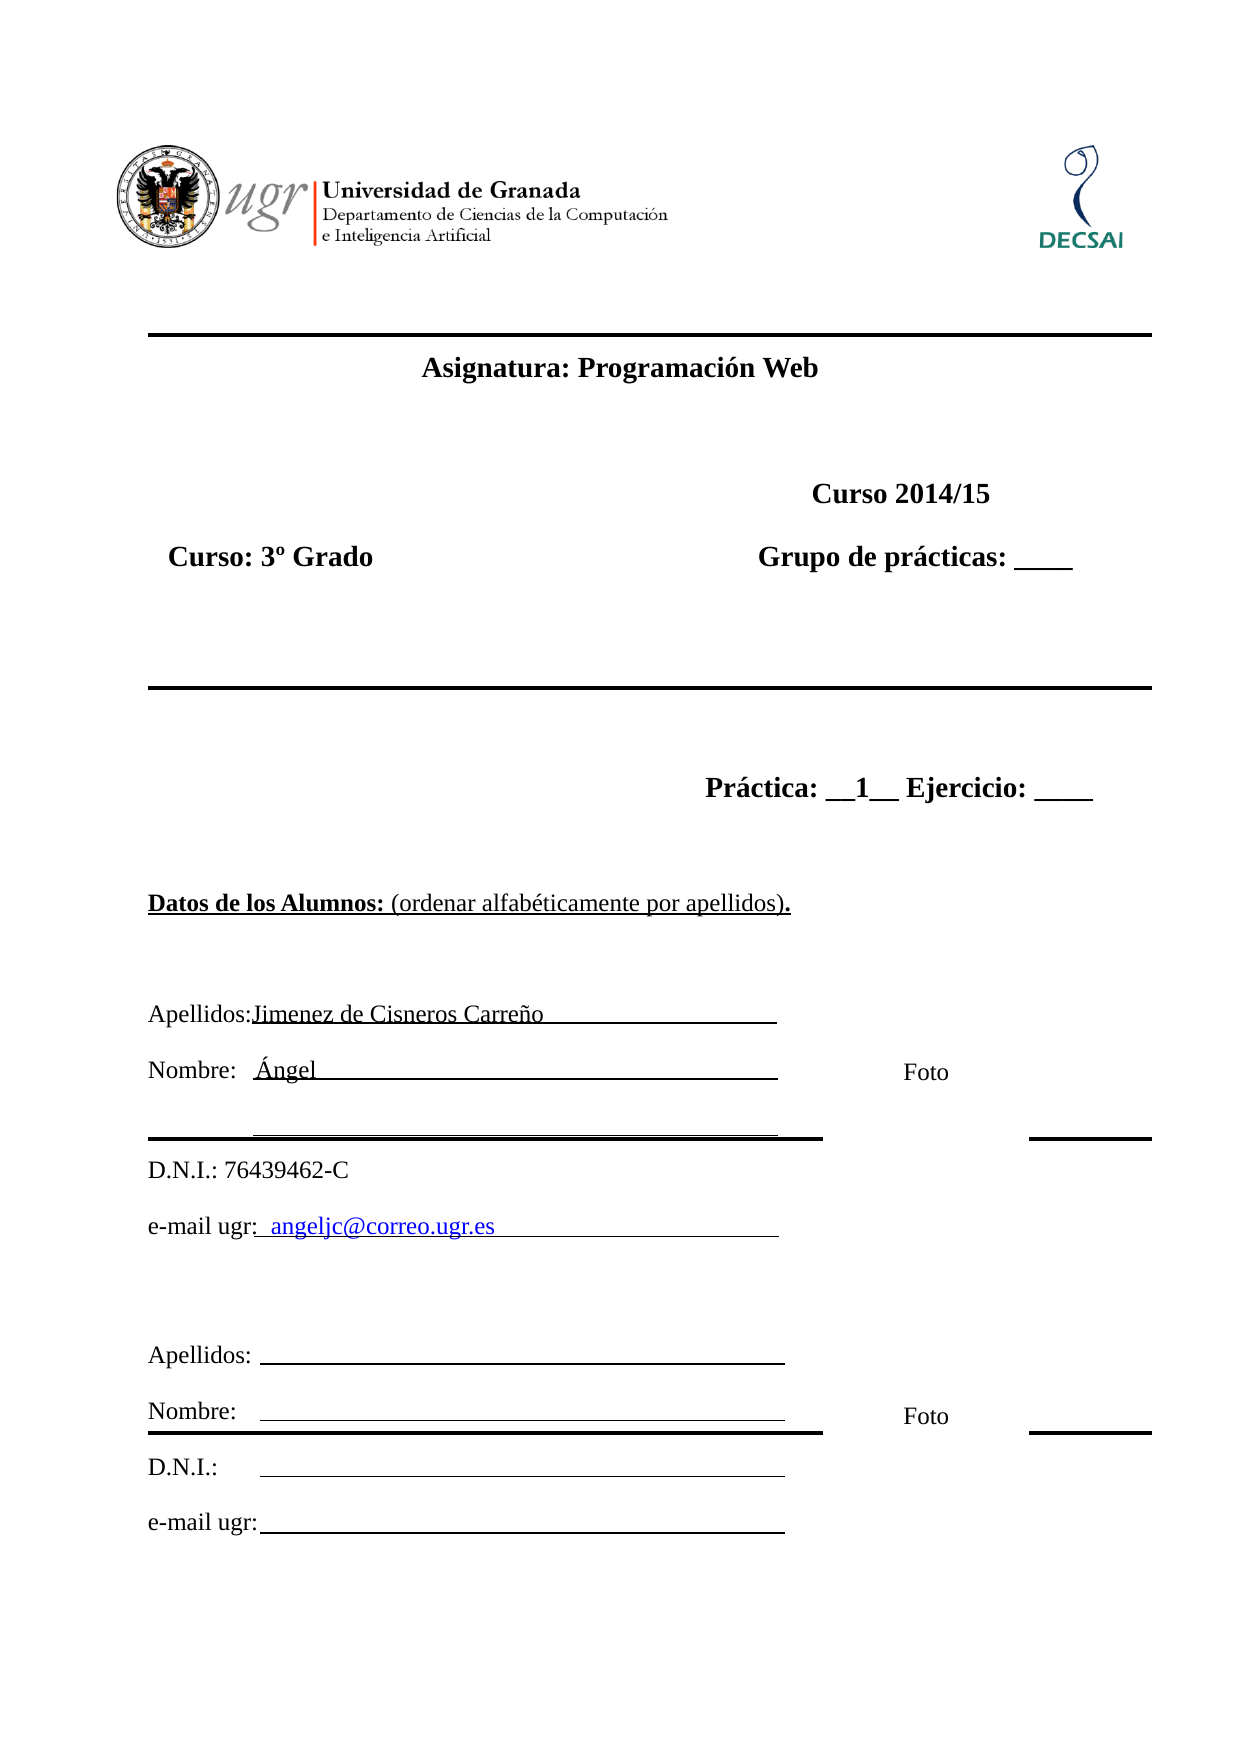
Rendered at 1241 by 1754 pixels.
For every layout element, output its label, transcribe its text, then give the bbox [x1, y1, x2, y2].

text Foto [823, 1057, 1029, 1085]
text [1029, 1111, 1092, 1137]
text [1029, 1396, 1092, 1425]
text Apellidos:Jimenez de Cisneros Carreño [148, 999, 823, 1028]
text D.N.I.: 76439462-C [148, 1141, 823, 1184]
text e-mail ugr: angeljc@correo.ugr.es [148, 1211, 1092, 1240]
text [1029, 1341, 1092, 1369]
text Asignatura: Programación Web [148, 351, 1092, 384]
text Práctica: __1__ Ejercicio: ____ [148, 770, 1092, 803]
text Nombre: [148, 1396, 823, 1425]
picture [116, 145, 669, 248]
text Curso 2014/15 [148, 476, 1092, 510]
text [1029, 1141, 1092, 1184]
text Curso: 3º Grado Grupo de prácticas: ____ [148, 539, 1092, 572]
text [148, 1111, 823, 1137]
text [1029, 1452, 1092, 1481]
text D.N.I.: [148, 1452, 823, 1481]
text Foto [823, 1401, 1029, 1429]
text [1029, 999, 1092, 1028]
text Datos de los Alumnos: (ordenar alfabéticamente por apellidos). [148, 888, 1092, 917]
text e-mail ugr: [148, 1507, 823, 1536]
picture [1039, 145, 1123, 248]
text Nombre: Ángel [148, 1055, 823, 1084]
text Apellidos: [148, 1341, 823, 1369]
text [1029, 1507, 1092, 1536]
text [1029, 1055, 1092, 1084]
